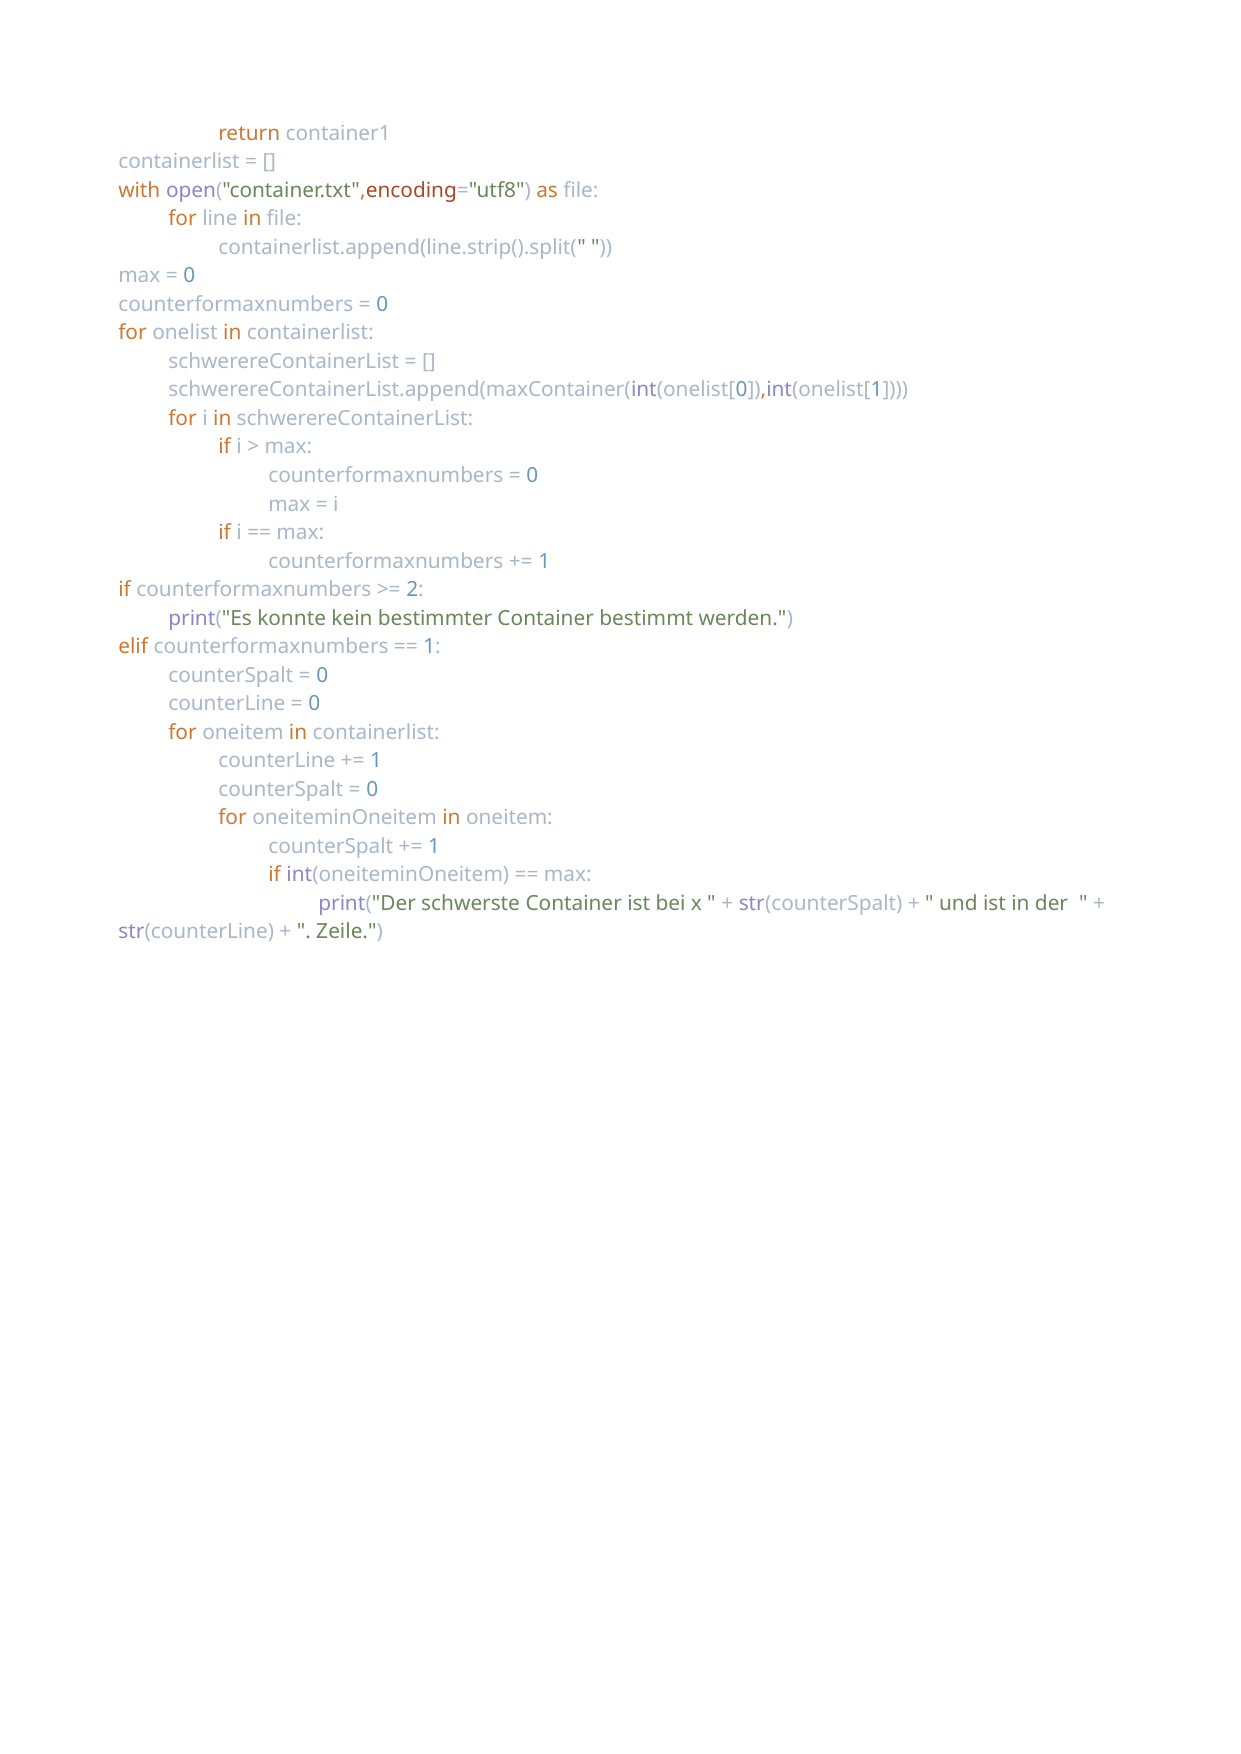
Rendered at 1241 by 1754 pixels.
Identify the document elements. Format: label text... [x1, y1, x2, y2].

text if i > max: [118, 432, 1122, 460]
text with open("container.txt",encoding="utf8") as file: [118, 175, 1122, 203]
text print("Der schwerste Container ist bei x " + str(counterSpalt) + " und ist in der " + str(counterLine) + ". Zeile.") [118, 888, 1122, 945]
text counterSpalt += 1 [118, 831, 1122, 859]
text print("Es konnte kein bestimmter Container bestimmt werden.") [118, 603, 1122, 631]
text for line in file: [118, 203, 1122, 232]
text for oneitem in containerlist: [118, 717, 1122, 745]
text if counterformaxnumbers >= 2: [118, 574, 1122, 603]
text counterformaxnumbers = 0 [118, 289, 1122, 317]
text elif counterformaxnumbers == 1: [118, 631, 1122, 660]
text return container1 [118, 118, 1122, 147]
text counterformaxnumbers = 0 [118, 460, 1122, 489]
text for oneiteminOneitem in oneitem: [118, 802, 1122, 831]
text counterSpalt = 0 [118, 774, 1122, 802]
text schwerereContainerList.append(maxContainer(int(onelist[0]),int(onelist[1]))) [118, 374, 1122, 403]
text max = 0 [118, 261, 1122, 289]
text if int(oneiteminOneitem) == max: [118, 859, 1122, 888]
text if i == max: [118, 517, 1122, 546]
text containerlist = [] [118, 147, 1122, 175]
text for onelist in containerlist: [118, 317, 1122, 346]
text schwerereContainerList = [] [118, 346, 1122, 374]
text max = i [118, 489, 1122, 517]
text counterSpalt = 0 [118, 660, 1122, 688]
text counterLine += 1 [118, 745, 1122, 774]
text counterformaxnumbers += 1 [118, 546, 1122, 574]
text counterLine = 0 [118, 688, 1122, 717]
text containerlist.append(line.strip().split(" ")) [118, 232, 1122, 261]
text for i in schwerereContainerList: [118, 403, 1122, 432]
